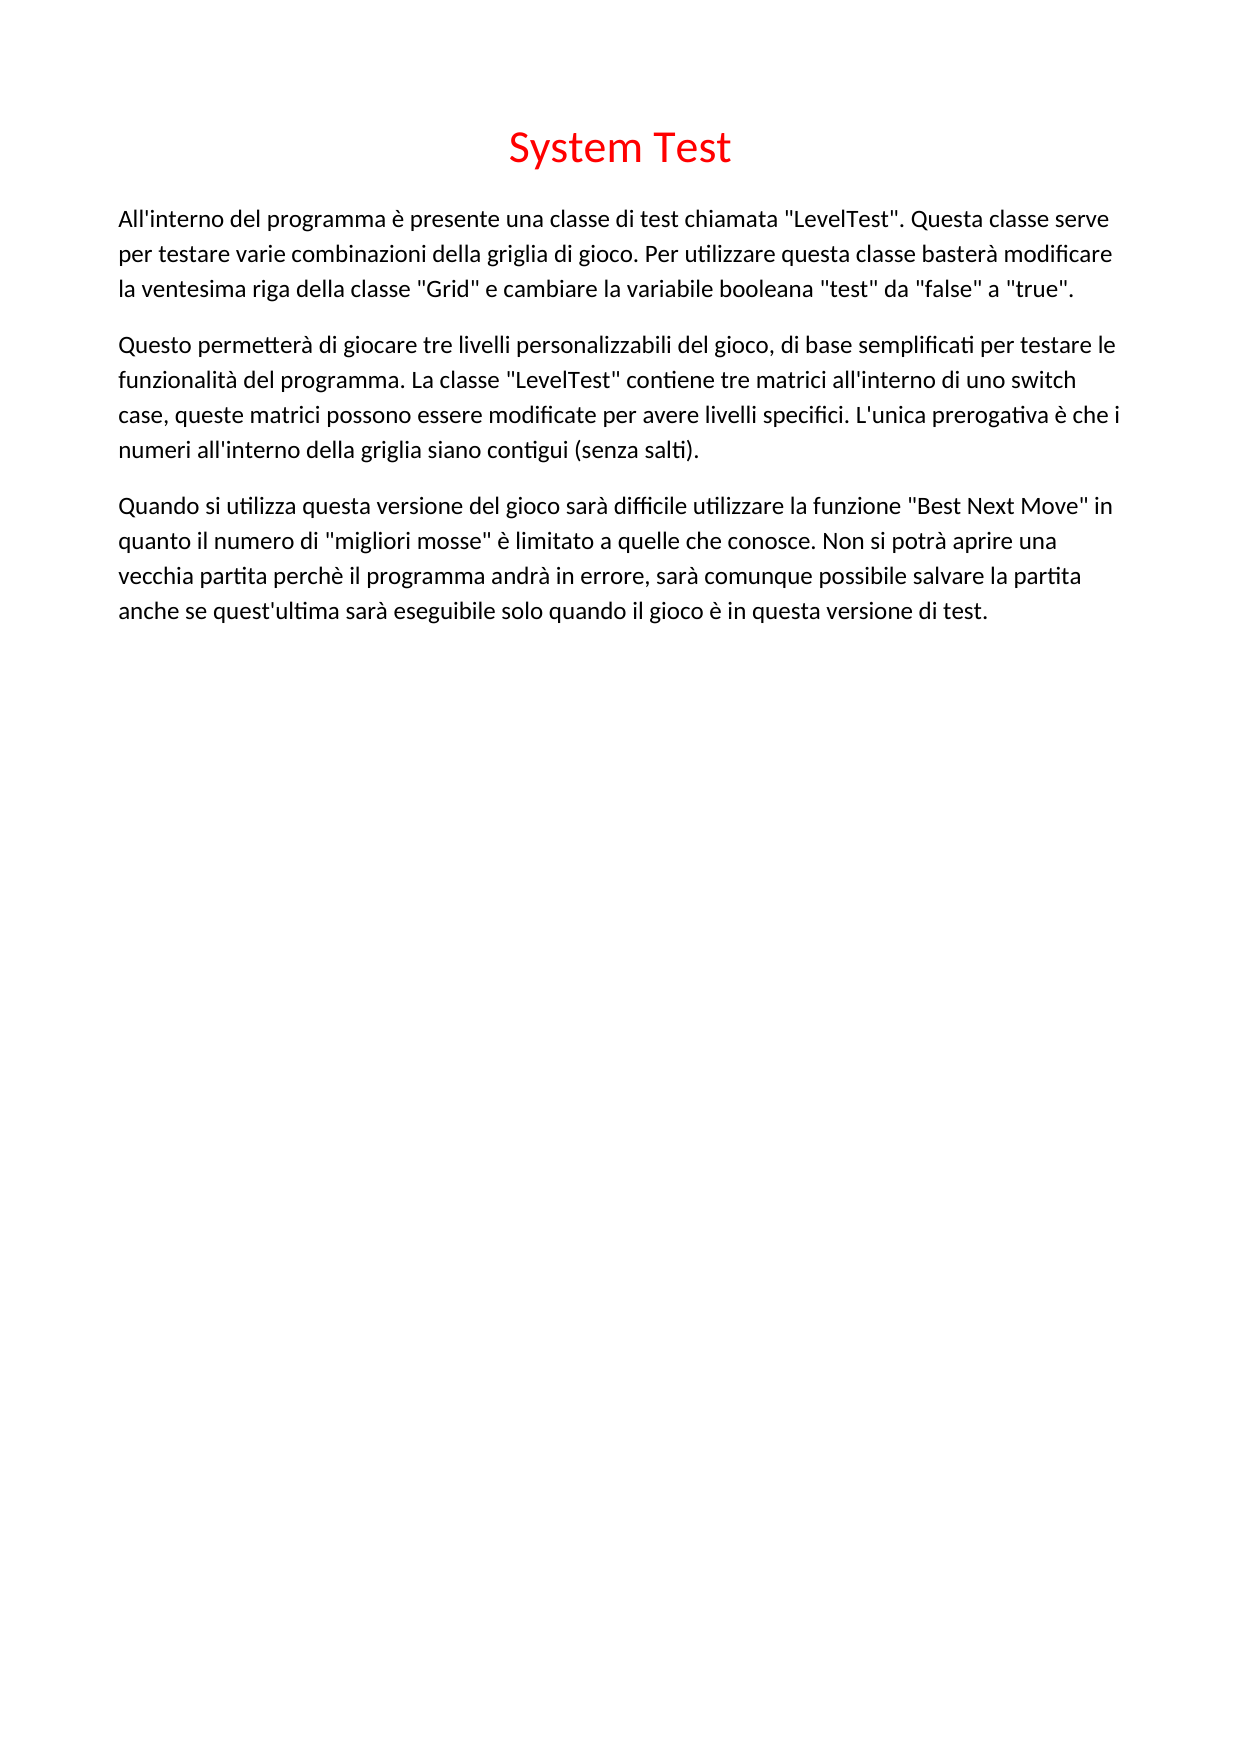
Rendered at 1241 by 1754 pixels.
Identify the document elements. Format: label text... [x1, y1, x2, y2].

text Questo permetterà di giocare tre livelli personalizzabili del gioco, di base semplificati per testare le funzionalità del programma. La classe "LevelTest" contiene tre matrici all'interno di uno switch case, queste matrici possono essere modificate per avere livelli specifici. L'unica prerogativa è che i numeri all'interno della griglia siano contigui (senza salti). [118, 329, 1122, 464]
text All'interno del programma è presente una classe di test chiamata "LevelTest". Questa classe serve per testare varie combinazioni della griglia di gioco. Per utilizzare questa classe basterà modificare la ventesima riga della classe "Grid" e cambiare la variabile booleana "test" da "false" a "true". [118, 203, 1122, 304]
text System Test [118, 118, 1122, 174]
text Quando si utilizza questa versione del gioco sarà difficile utilizzare la funzione "Best Next Move" in quanto il numero di "migliori mosse" è limitato a quelle che conosce. Non si potrà aprire una vecchia partita perchè il programma andrà in errore, sarà comunque possibile salvare la partita anche se quest'ultima sarà eseguibile solo quando il gioco è in questa versione di test. [118, 490, 1122, 625]
